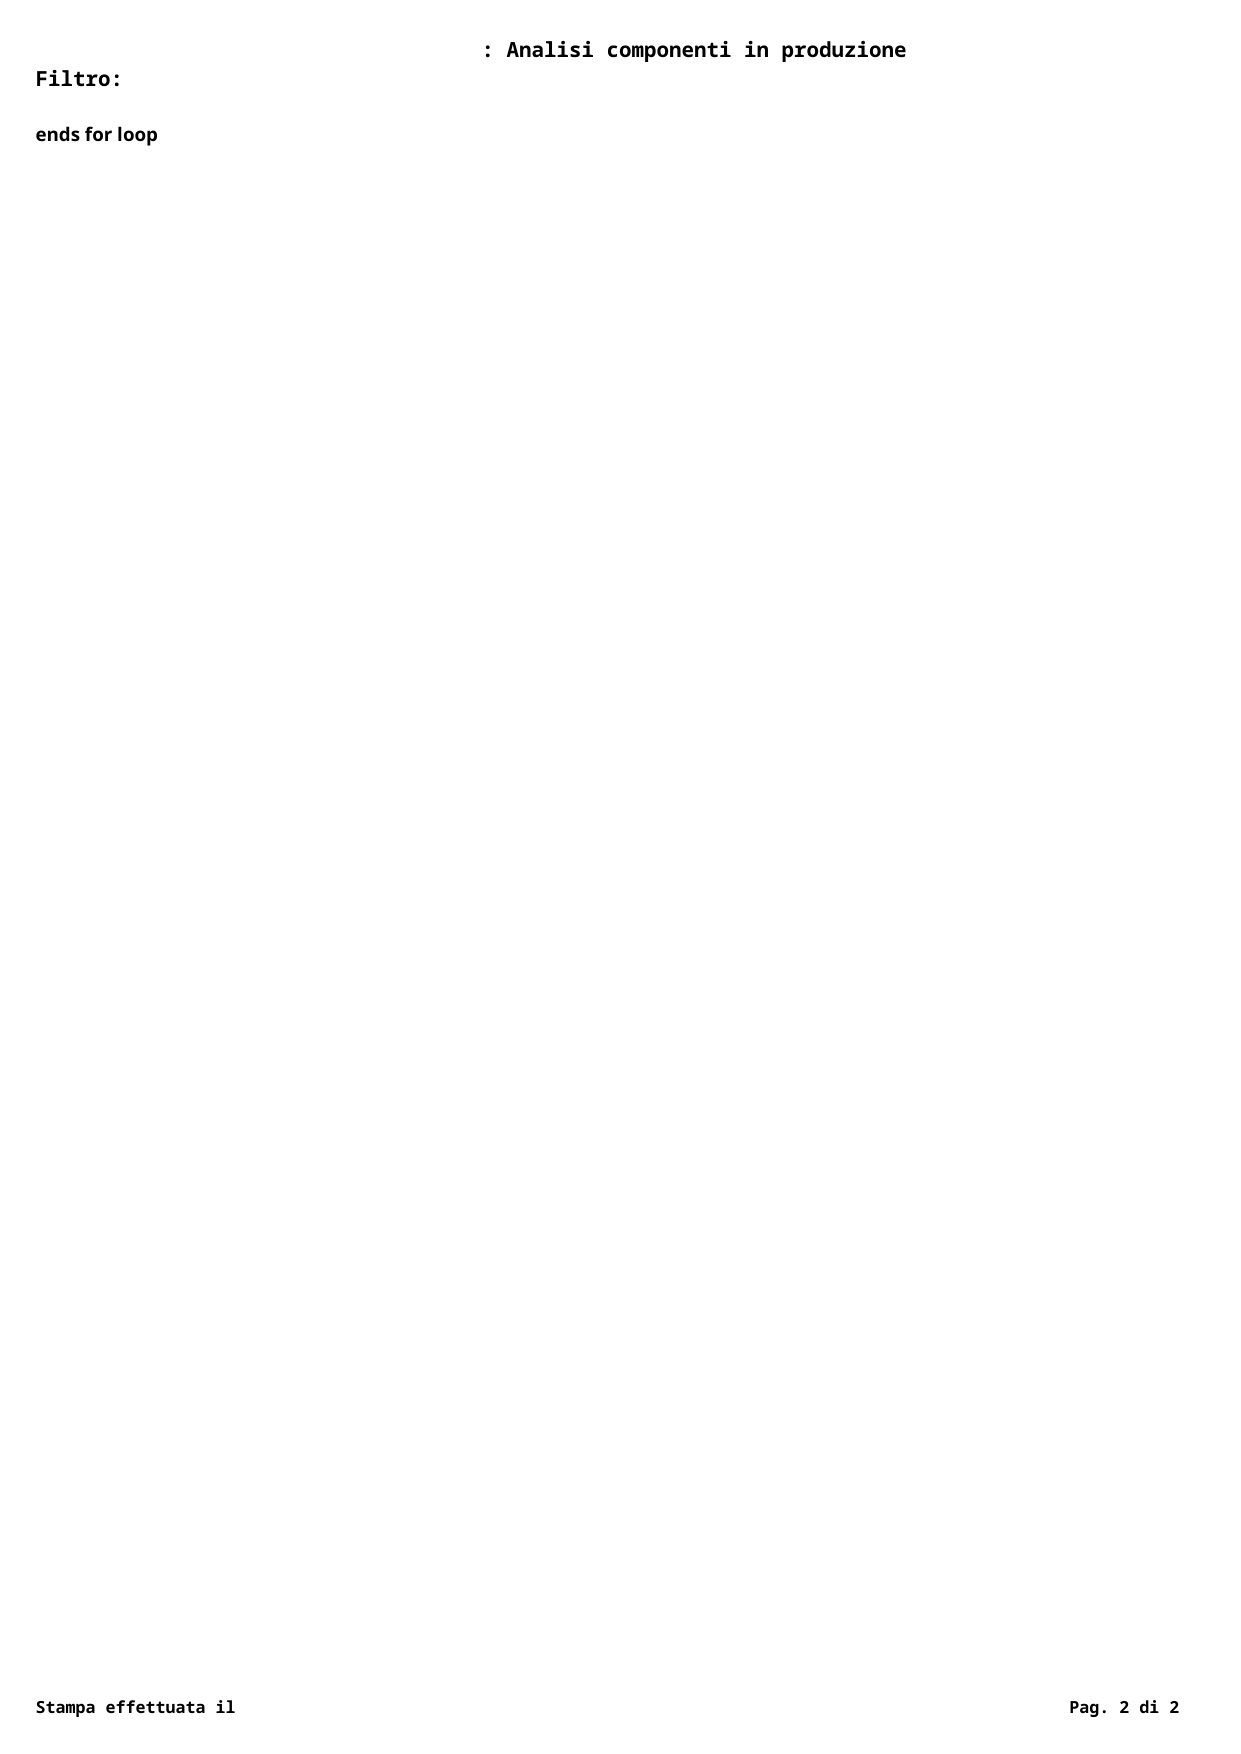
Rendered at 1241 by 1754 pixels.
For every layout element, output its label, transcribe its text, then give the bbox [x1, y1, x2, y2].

text ends for loop [35, 122, 1205, 147]
